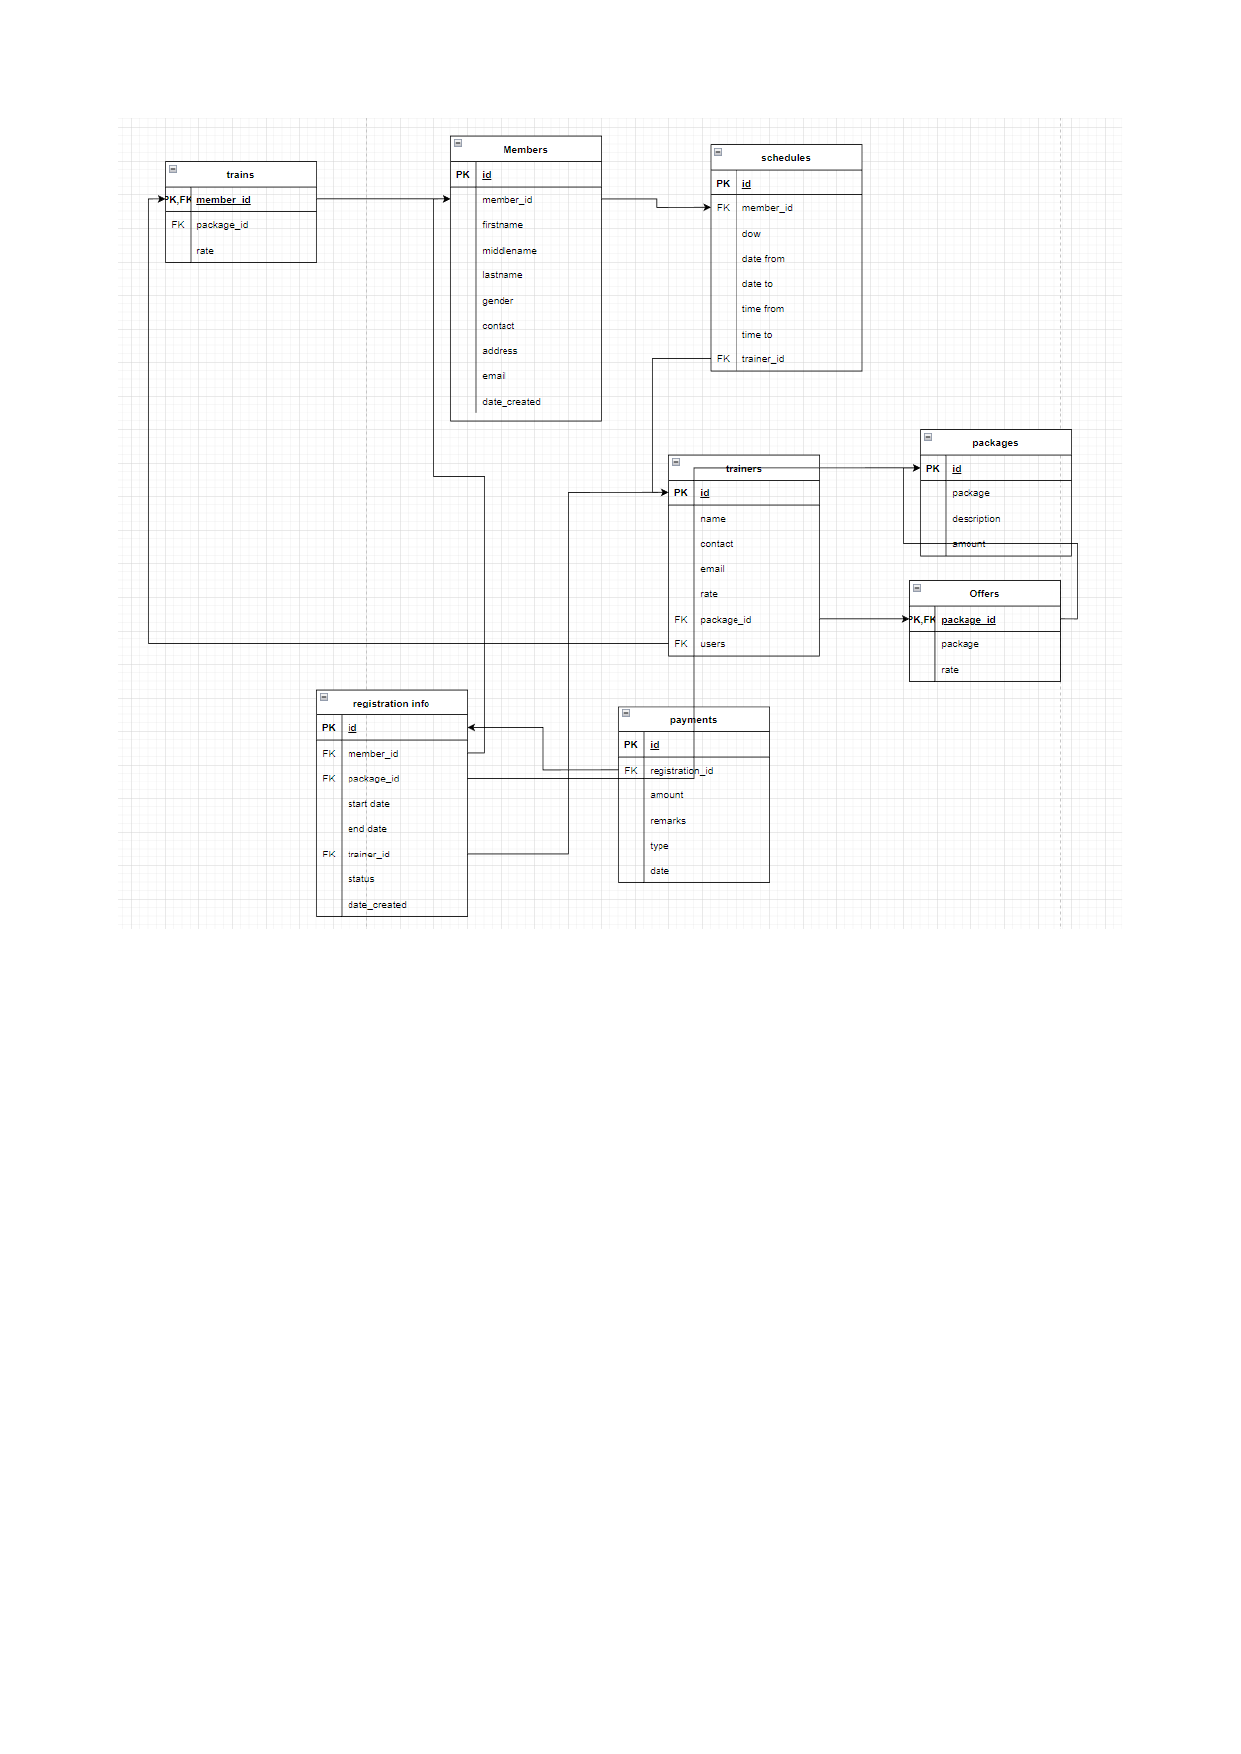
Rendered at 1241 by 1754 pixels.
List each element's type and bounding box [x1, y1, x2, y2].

picture [118, 118, 1123, 929]
